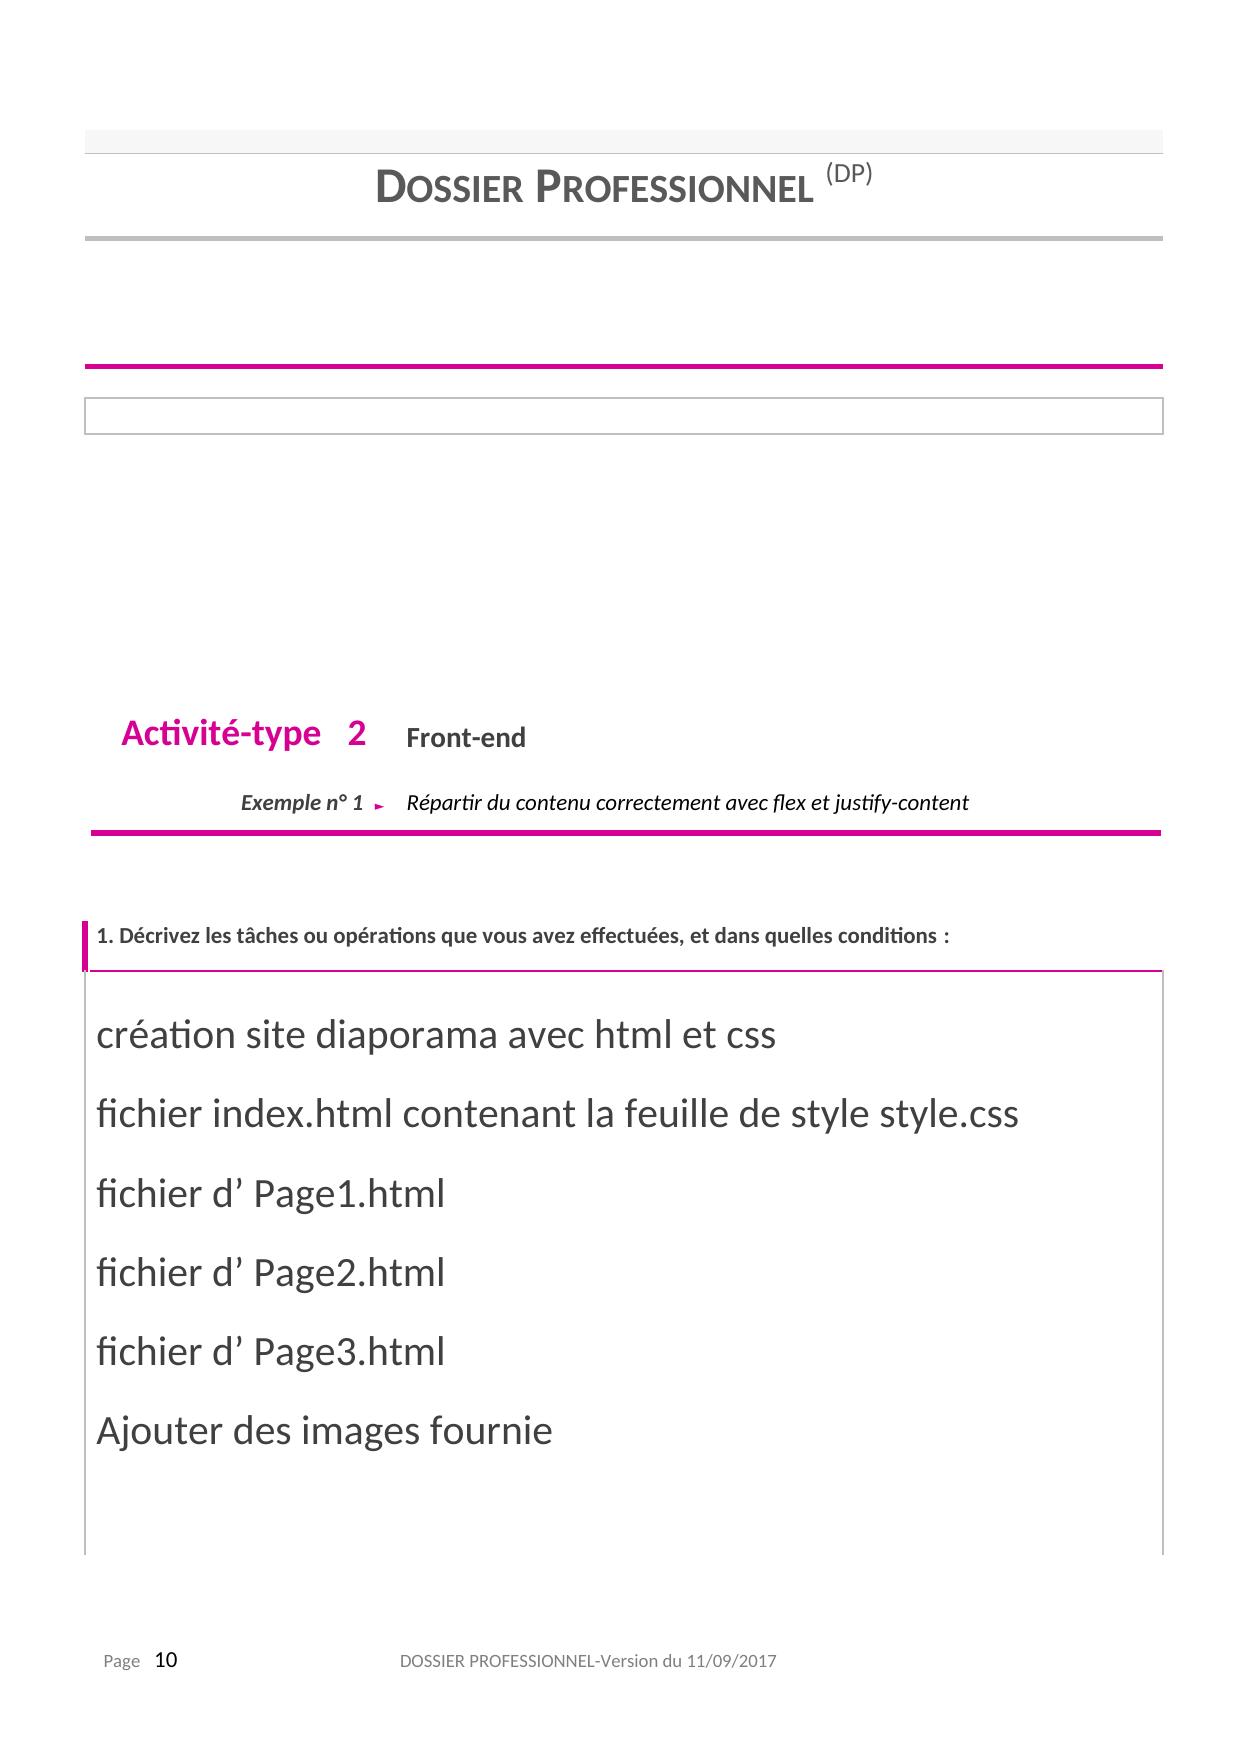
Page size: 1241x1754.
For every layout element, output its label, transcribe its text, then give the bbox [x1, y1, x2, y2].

table_cell [86, 970, 1162, 1008]
table_cell 1. Décrivez les tâches ou opérations que vous avez effectuées, et dans quelles conditions : [88, 921, 1163, 970]
table_cell [85, 885, 1163, 921]
table_cell Exemple n° 1 ► [85, 775, 395, 830]
table_cell [85, 830, 1163, 885]
table_cell création site diaporama avec html et css fichier index.html contenant la feuille de style style.css fichier d’ Page1.html fichier d’ Page2.html fichier d’ Page3.html Ajouter des images fournie [86, 1008, 1162, 1555]
table_cell Répartir du contenu correctement avec flex et justify-content [395, 775, 1163, 830]
table_header 2 [336, 488, 395, 775]
table_cell [86, 399, 1162, 433]
table_header Front-end [395, 488, 1163, 775]
table_header Activité-type [85, 488, 336, 775]
